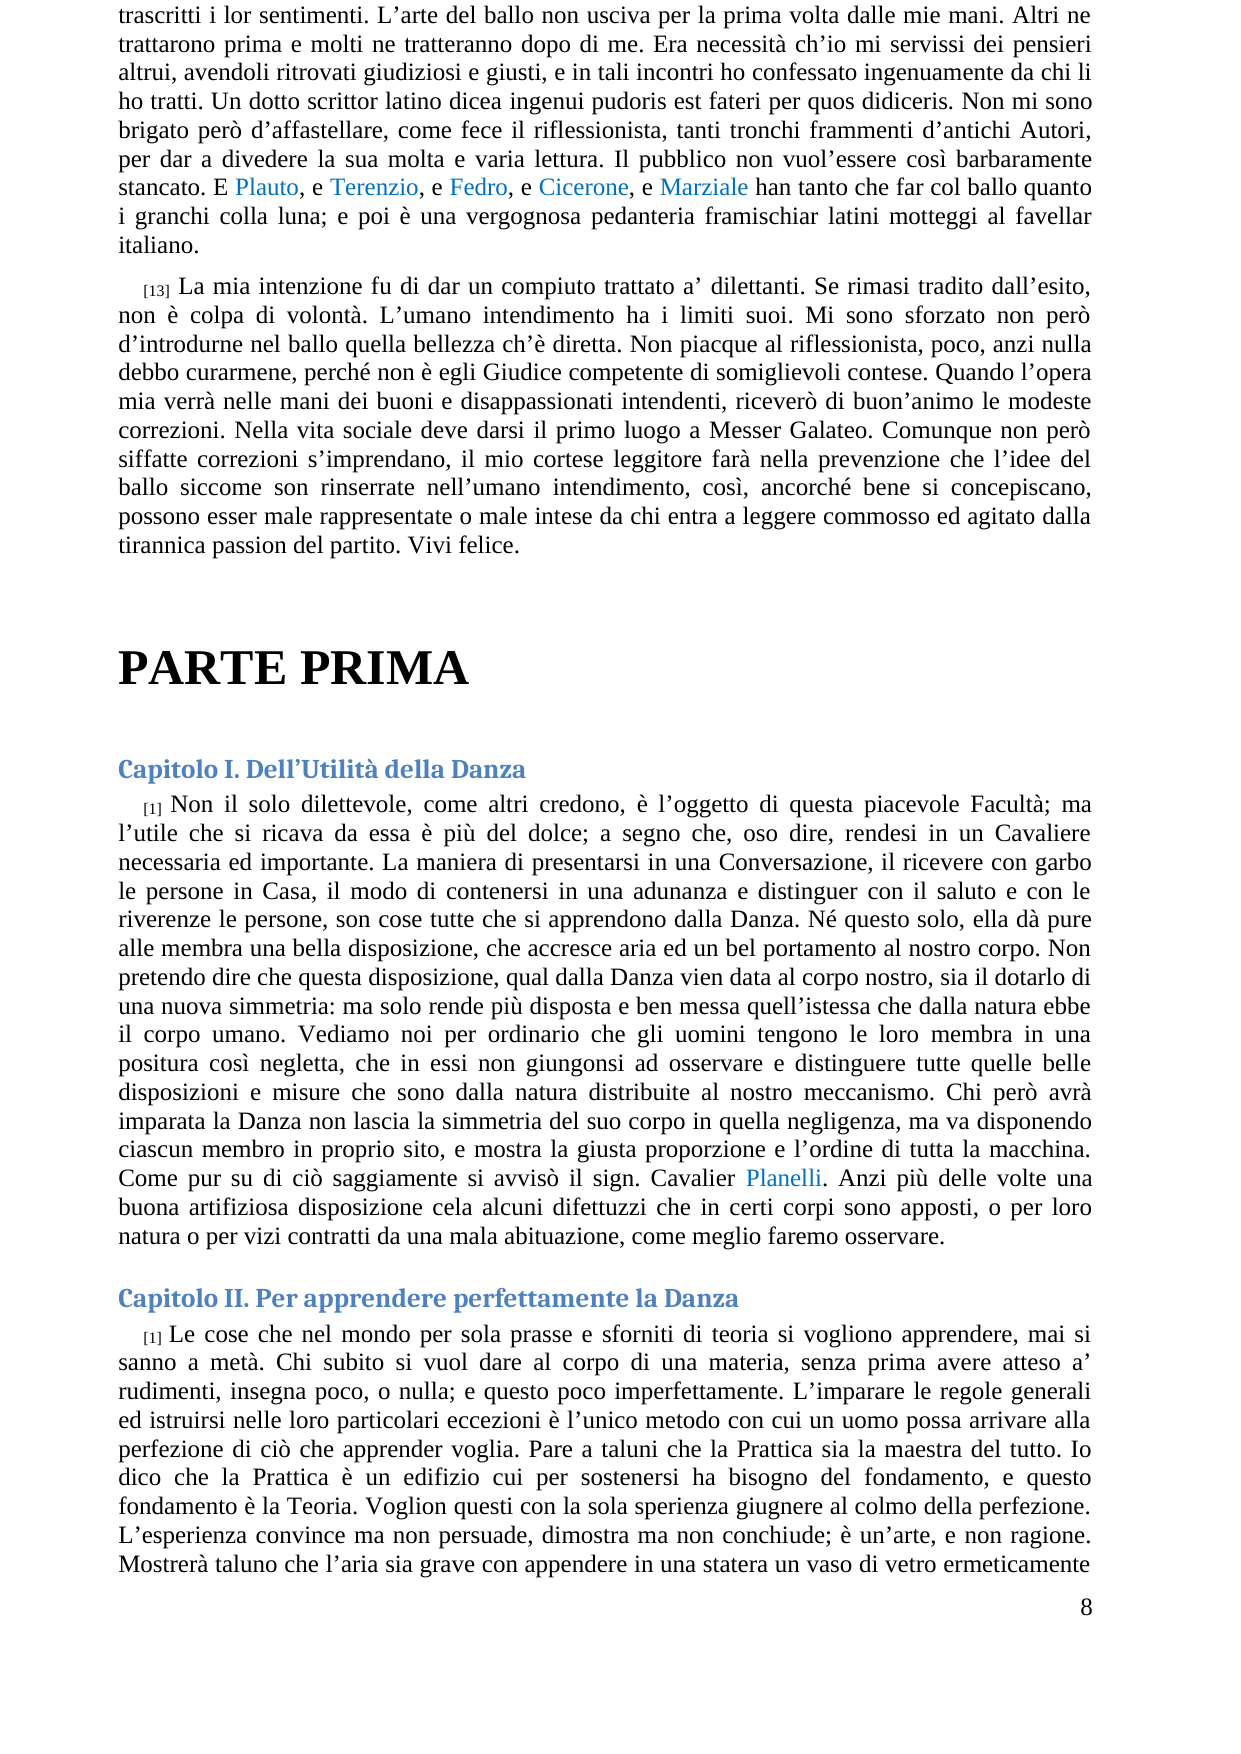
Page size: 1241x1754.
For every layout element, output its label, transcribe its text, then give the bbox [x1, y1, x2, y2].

subtitle Capitolo I. Dell’Utilità della Danza [118, 754, 1093, 785]
subtitle Capitolo II. Per apprendere perfettamente la Danza [118, 1283, 1093, 1314]
text [1] Le cose che nel mondo per sola prasse e sforniti di teoria si vogliono apprendere, mai si sanno a metà. Chi subito si vuol dare al corpo di una materia, senza prima avere atteso a’ rudimenti, insegna poco, o nulla; e questo poco imperfettamente. L’imparare le regole generali ed istruirsi nelle loro particolari eccezioni è l’unico metodo con cui un uomo possa arrivare alla perfezione di ciò che apprender voglia. Pare a taluni che la Prattica sia la maestra del tutto. Io dico che la Prattica è un edifizio cui per sostenersi ha bisogno del fondamento, e questo fondamento è la Teoria. Voglion questi con la sola sperienza giugnere al colmo della perfezione. L’esperienza convince ma non persuade, dimostra ma non conchiude; è un’arte, e non ragione. Mostrerà taluno che l’aria sia grave con appendere in una statera un vaso di vetro ermeticamente [118, 1319, 1093, 1577]
subtitle PARTE PRIMA [118, 637, 1093, 695]
text [1] Non il solo dilettevole, come altri credono, è l’oggetto di questa piacevole Facultà; ma l’utile che si ricava da essa è più del dolce; a segno che, oso dire, rendesi in un Cavaliere necessaria ed importante. La maniera di presentarsi in una Conversazione, il ricevere con garbo le persone in Casa, il modo di contenersi in una adunanza e distinguer con il saluto e con le riverenze le persone, son cose tutte che si apprendono dalla Danza. Né questo solo, ella dà pure alle membra una bella disposizione, che accresce aria ed un bel portamento al nostro corpo. Non pretendo dire che questa disposizione, qual dalla Danza vien data al corpo nostro, sia il dotarlo di una nuova simmetria: ma solo rende più disposta e ben messa quell’istessa che dalla natura ebbe il corpo umano. Vediamo noi per ordinario che gli uomini tengono le loro membra in una positura così negletta, che in essi non giungonsi ad osservare e distinguere tutte quelle belle disposizioni e misure che sono dalla natura distribuite al nostro meccanismo. Chi però avrà imparata la Danza non lascia la simmetria del suo corpo in quella negligenza, ma va disponendo ciascun membro in proprio sito, e mostra la giusta proporzione e l’ordine di tutta la macchina. Come pur su di ciò saggiamente si avvisò il sign. Cavalier Planelli. Anzi più delle volte una buona artifiziosa disposizione cela alcuni difettuzzi che in certi corpi sono apposti, o per loro natura o per vizi contratti da una mala abituazione, come meglio faremo osservare. [118, 789, 1093, 1249]
text trascritti i lor sentimenti. L’arte del ballo non usciva per la prima volta dalle mie mani. Altri ne trattarono prima e molti ne tratteranno dopo di me. Era necessità ch’io mi servissi dei pensieri altrui, avendoli ritrovati giudiziosi e giusti, e in tali incontri ho confessato ingenuamente da chi li ho tratti. Un dotto scrittor latino dicea ingenui pudoris est fateri per quos didiceris. Non mi sono brigato però d’affastellare, come fece il riflessionista, tanti tronchi frammenti d’antichi Autori, per dar a divedere la sua molta e varia lettura. Il pubblico non vuol’essere così barbaramente stancato. E Plauto, e Terenzio, e Fedro, e Cicerone, e Marziale han tanto che far col ballo quanto i granchi colla luna; e poi è una vergognosa pedanteria framischiar latini motteggi al favellar italiano. [118, 0, 1093, 259]
text [13] La mia intenzione fu di dar un compiuto trattato a’ dilettanti. Se rimasi tradito dall’esito, non è colpa di volontà. L’umano intendimento ha i limiti suoi. Mi sono sforzato non però d’introdurne nel ballo quella bellezza ch’è diretta. Non piacque al riflessionista, poco, anzi nulla debbo curarmene, perché non è egli Giudice competente di somiglievoli contese. Quando l’opera mia verrà nelle mani dei buoni e disappassionati intendenti, riceverò di buon’animo le modeste correzioni. Nella vita sociale deve darsi il primo luogo a Messer Galateo. Comunque non però siffatte correzioni s’imprendano, il mio cortese leggitore farà nella prevenzione che l’idee del ballo siccome son rinserrate nell’umano intendimento, così, ancorché bene si concepiscano, possono esser male rappresentate o male intese da chi entra a leggere commosso ed agitato dalla tirannica passion del partito. Vivi felice. [118, 271, 1093, 559]
